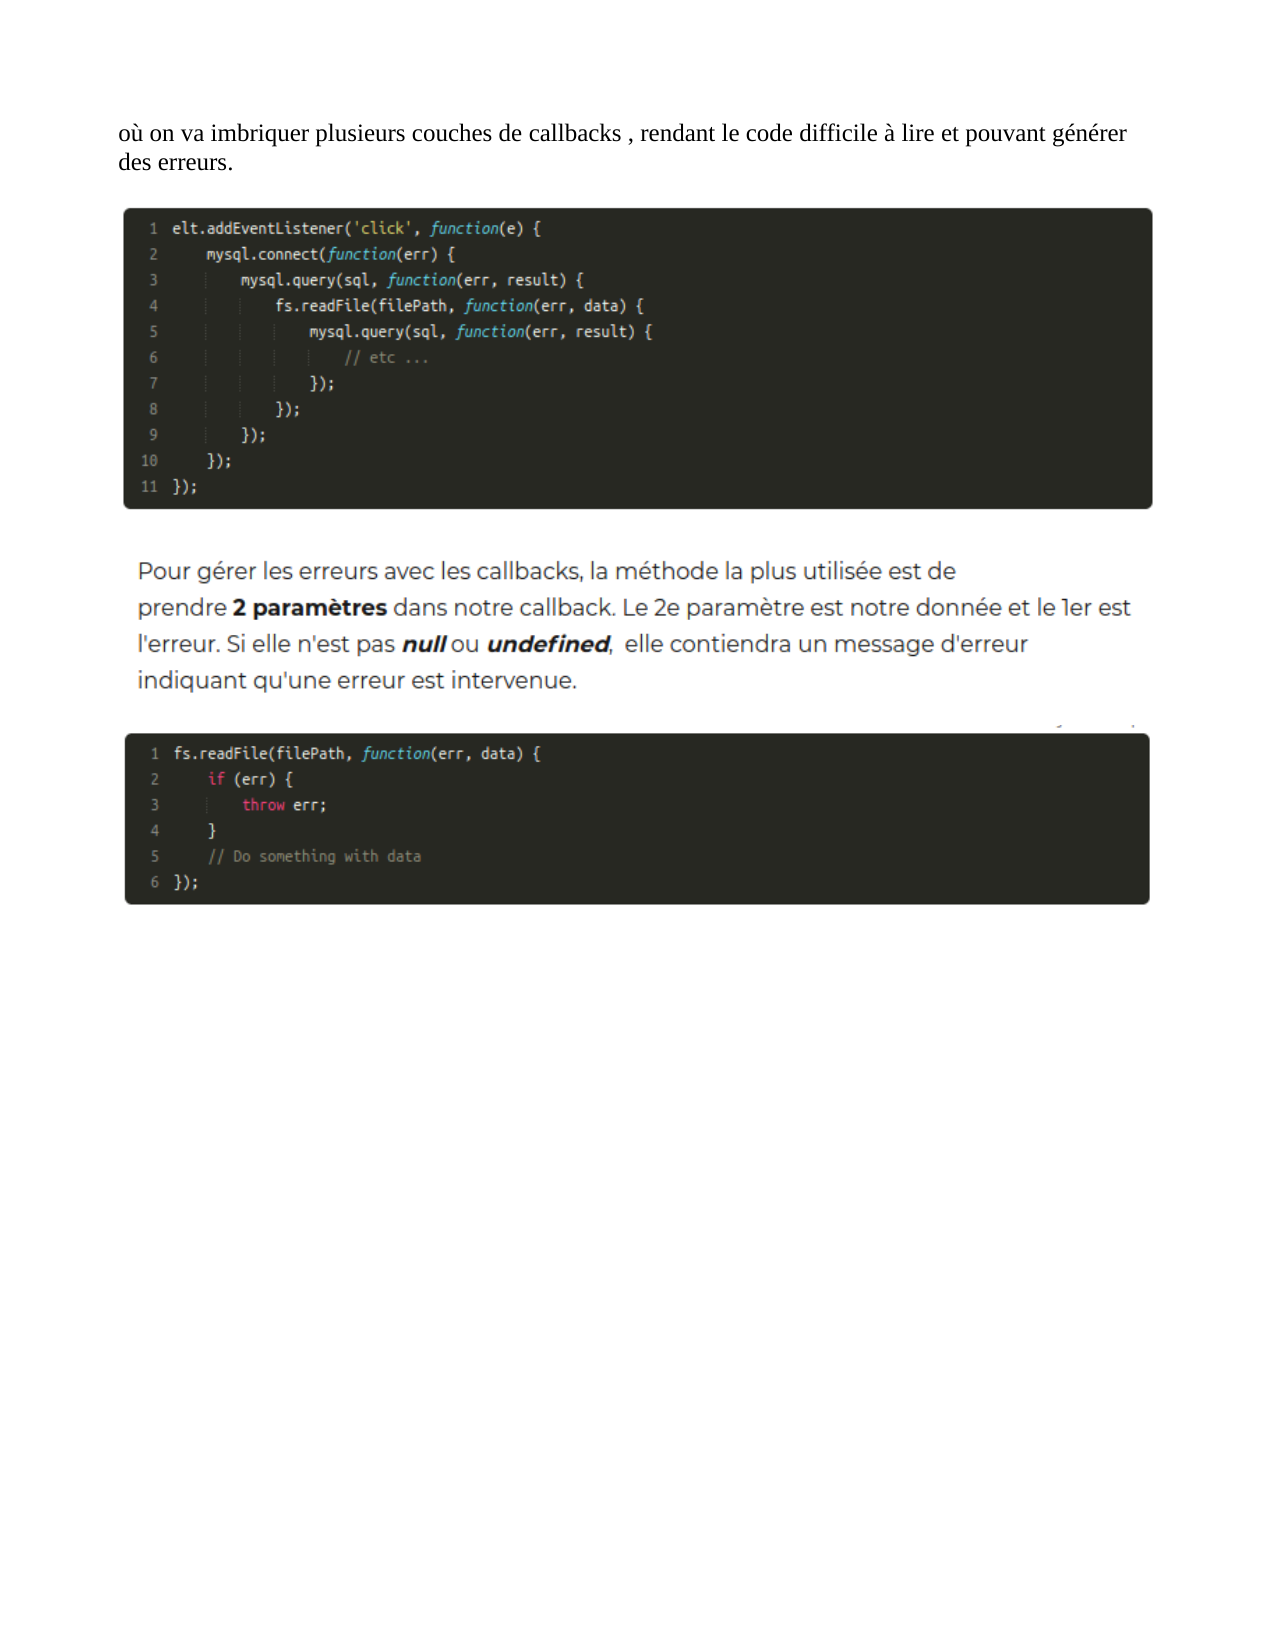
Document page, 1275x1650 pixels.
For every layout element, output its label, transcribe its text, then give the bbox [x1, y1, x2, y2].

text où on va imbriquer plusieurs couches de callbacks , rendant le code difficile à lire et pouvant générer des erreurs. [118, 118, 1157, 176]
picture [118, 543, 1157, 697]
picture [118, 725, 1157, 909]
picture [118, 204, 1157, 515]
